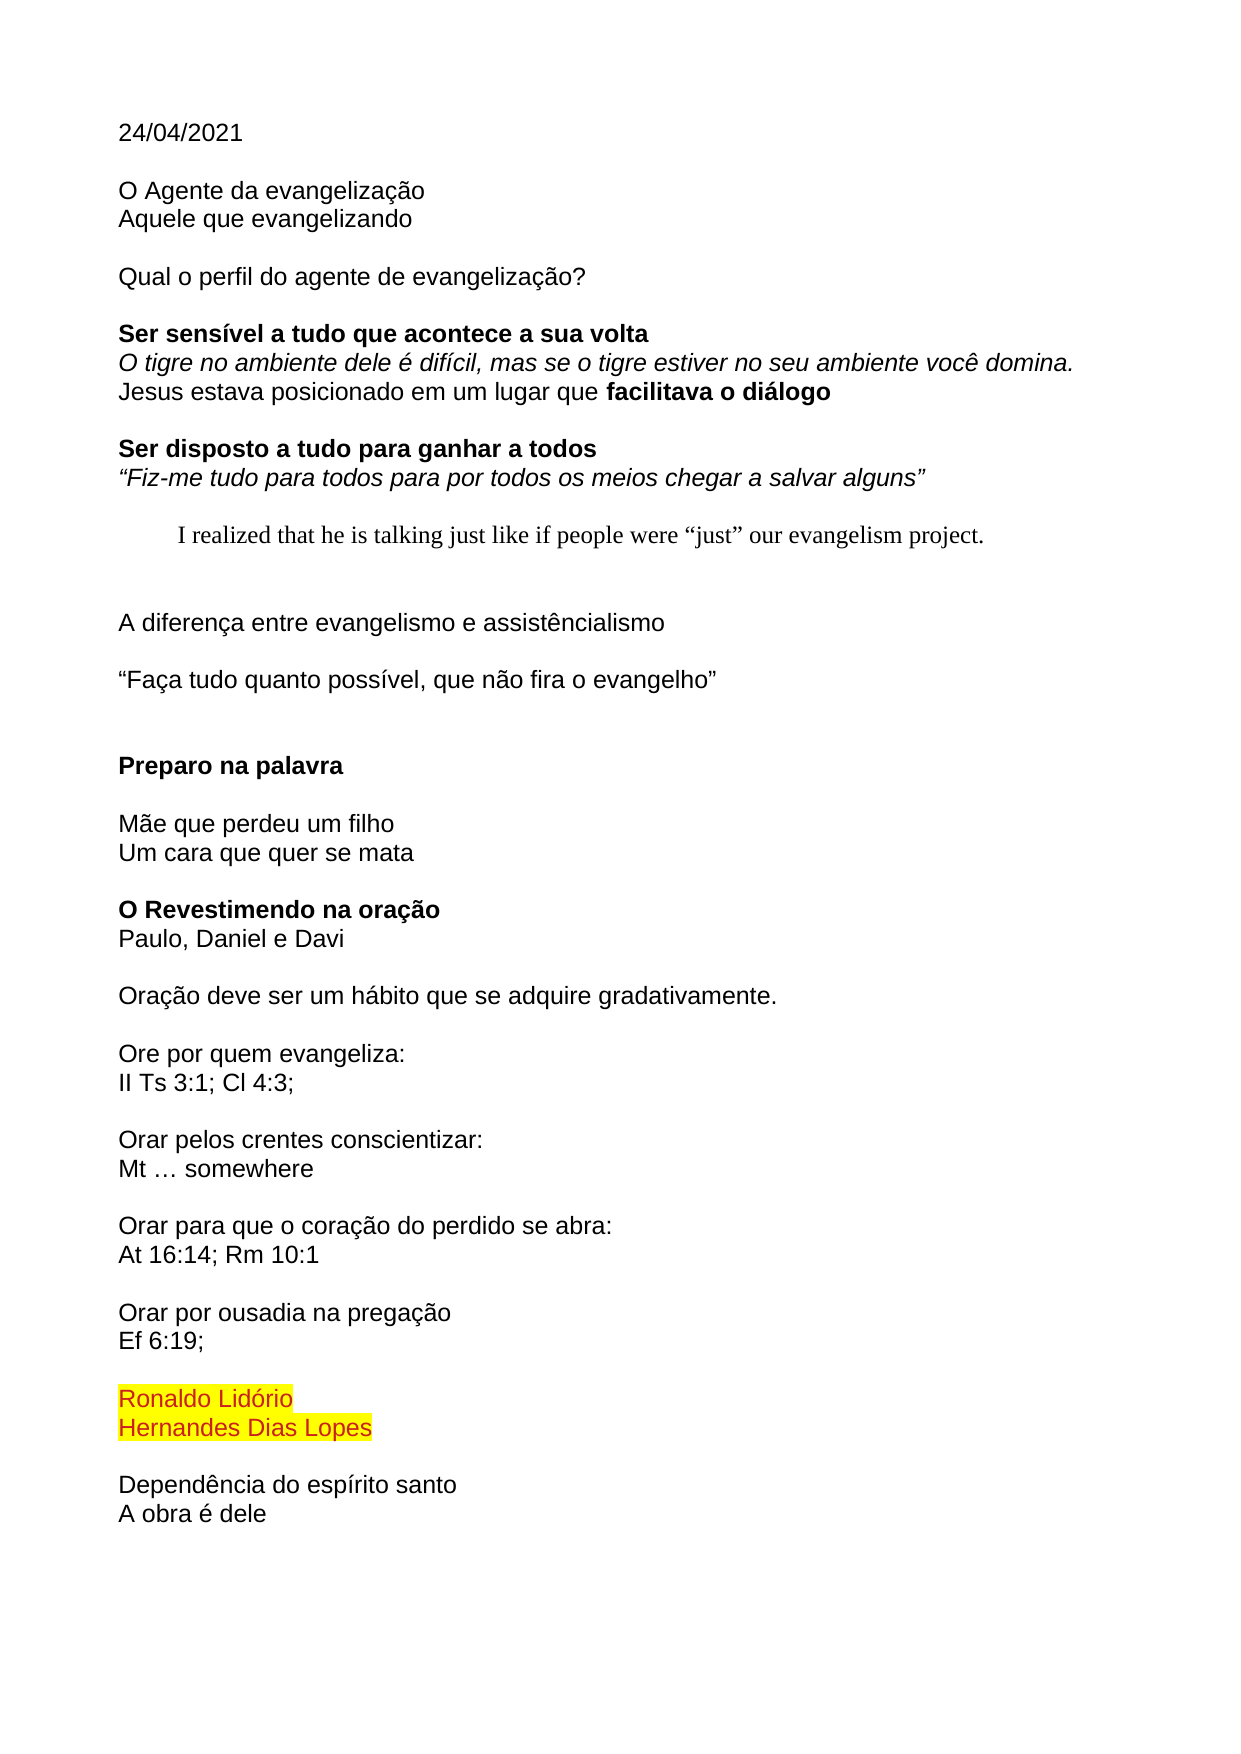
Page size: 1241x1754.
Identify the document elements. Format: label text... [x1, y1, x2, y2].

text Aquele que evangelizando [118, 204, 1122, 233]
text O Revestimendo na oração [118, 895, 1122, 924]
text O Agente da evangelização [118, 176, 1122, 204]
text Mãe que perdeu um filho [118, 780, 1122, 838]
text Mt … somewhere [118, 1154, 1122, 1183]
text Dependência do espírito santo [118, 1470, 1122, 1499]
text Paulo, Daniel e Davi [118, 924, 1122, 953]
text Orar para que o coração do perdido se abra: [118, 1211, 1122, 1240]
text Ef 6:19; [118, 1326, 1122, 1355]
text Orar pelos crentes conscientizar: [118, 1125, 1122, 1154]
text Jesus estava posicionado em um lugar que facilitava o diálogo [118, 377, 1122, 406]
text Ronaldo Lidório [118, 1384, 1122, 1413]
text A diferença entre evangelismo e assistêncialismo [118, 608, 1122, 636]
text Preparo na palavra [118, 751, 1122, 780]
text Oração deve ser um hábito que se adquire gradativamente. [118, 981, 1122, 1010]
text I realized that he is talking just like if people were “just” our evangelism project. [177, 521, 1063, 549]
text O tigre no ambiente dele é difícil, mas se o tigre estiver no seu ambiente você domina. [118, 348, 1122, 377]
text Qual o perfil do agente de evangelização? [118, 262, 1122, 291]
text II Ts 3:1; Cl 4:3; [118, 1068, 1122, 1096]
text 24/04/2021 [118, 118, 1122, 147]
text “Faça tudo quanto possível, que não fira o evangelho” [118, 665, 1122, 694]
text Ser sensível a tudo que acontece a sua volta [118, 319, 1122, 348]
text “Fiz-me tudo para todos para por todos os meios chegar a salvar alguns” [118, 463, 1122, 492]
text Ser disposto a tudo para ganhar a todos [118, 434, 1122, 463]
text A obra é dele [118, 1499, 1122, 1528]
text Ore por quem evangeliza: [118, 1039, 1122, 1068]
text Um cara que quer se mata [118, 838, 1122, 866]
text Orar por ousadia na pregação [118, 1298, 1122, 1326]
text At 16:14; Rm 10:1 [118, 1240, 1122, 1269]
text Hernandes Dias Lopes [118, 1413, 1122, 1441]
